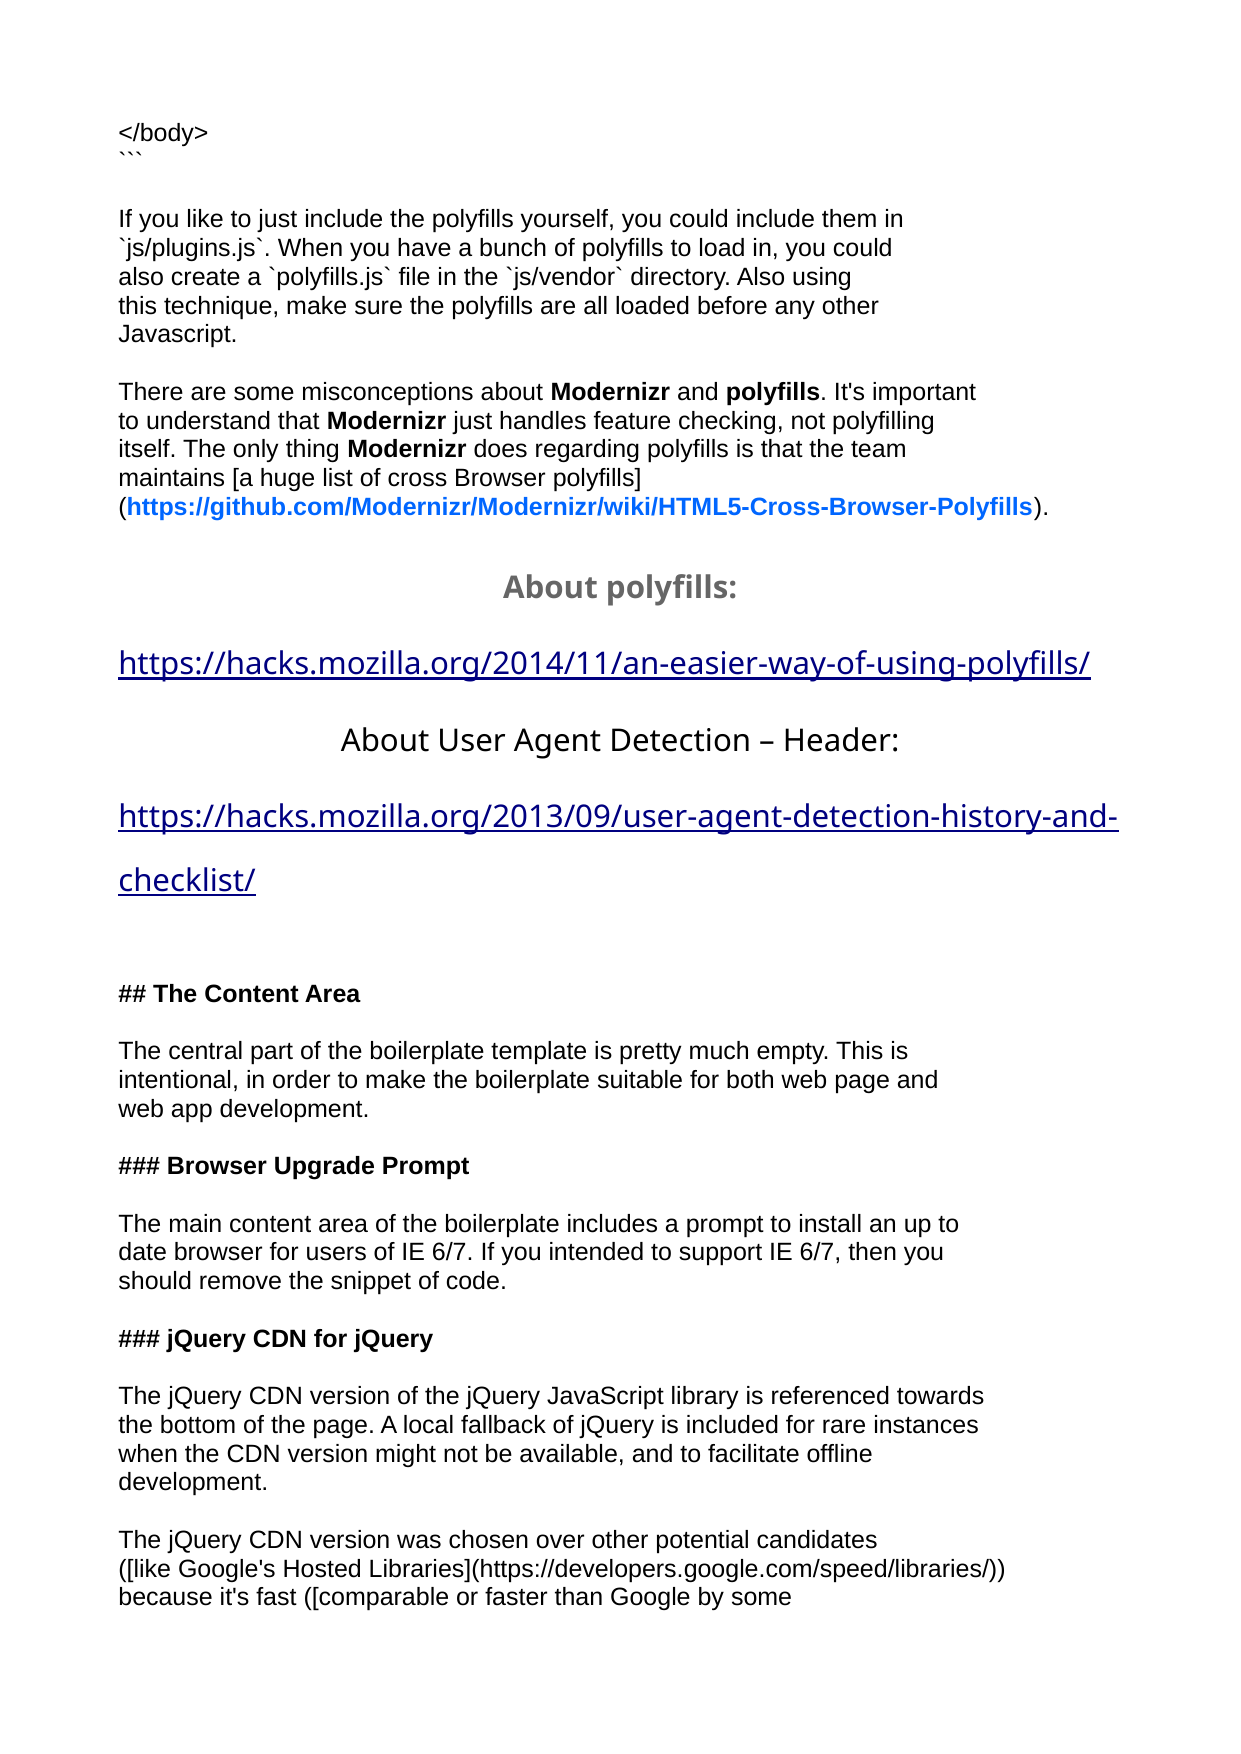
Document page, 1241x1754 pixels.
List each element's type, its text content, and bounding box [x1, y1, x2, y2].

text https://hacks.mozilla.org/2013/09/user-agent-detection-history-and-checklist/ [118, 794, 1122, 901]
text ## The Content Area The central part of the boilerplate template is pretty much empty. This is intentional, in order to make the boilerplate suitable for both web page and web app development. ### Browser Upgrade Prompt The main content area of the boilerplate includes a prompt to install an up to date browser for users of IE 6/7. If you intended to support IE 6/7, then you should remove the snippet of code. ### jQuery CDN for jQuery The jQuery CDN version of the jQuery JavaScript library is referenced towards the bottom of the page. A local fallback of jQuery is included for rare instances when the CDN version might not be available, and to facilitate offline development. The jQuery CDN version was chosen over other potential candidates ([like Google's Hosted Libraries](https://developers.google.com/speed/libraries/)) because it's fast ([comparable or faster than Google by some [118, 950, 1122, 1611]
text About User Agent Detection – Header: [118, 718, 1122, 760]
text About polyfills: [118, 565, 1122, 608]
text </body> ``` If you like to just include the polyfills yourself, you could include them in `js/plugins.js`. When you have a bunch of polyfills to load in, you could also create a `polyfills.js` file in the `js/vendor` directory. Also using this technique, make sure the polyfills are all loaded before any other Javascript. There are some misconceptions about Modernizr and polyfills. It's important to understand that Modernizr just handles feature checking, not polyfilling itself. The only thing Modernizr does regarding polyfills is that the team maintains [a huge list of cross Browser polyfills](https://github.com/Modernizr/Modernizr/wiki/HTML5-Cross-Browser-Polyfills). [118, 118, 1122, 549]
text https://hacks.mozilla.org/2014/11/an-easier-way-of-using-polyfills/ [118, 641, 1122, 684]
